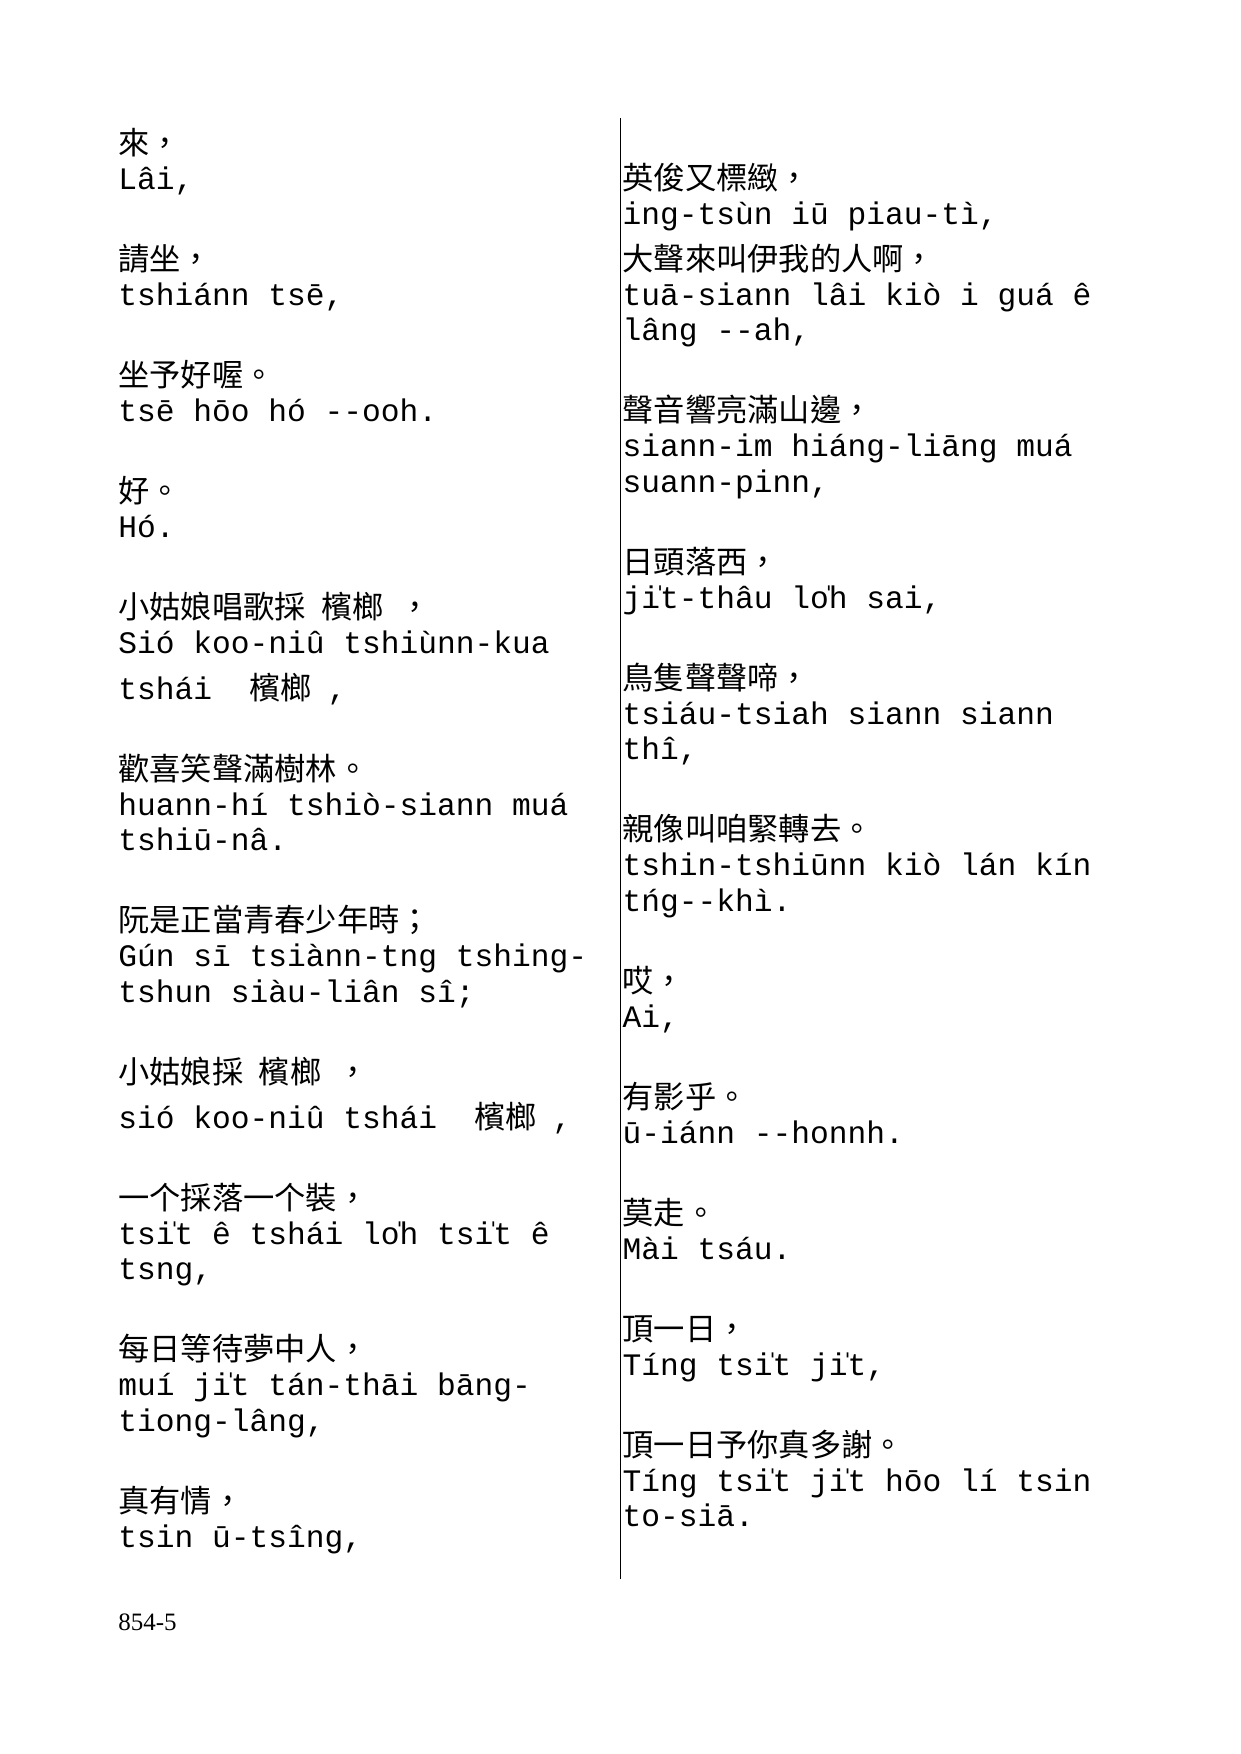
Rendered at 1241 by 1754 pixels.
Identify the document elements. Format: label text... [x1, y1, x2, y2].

text 每日等待夢中人， [118, 1324, 618, 1370]
text Sió koo-niû tshiùnn-kua tshái 檳榔 , [118, 627, 618, 708]
text tsin ū-tsîng, [118, 1521, 618, 1557]
text Tíng tsi̍t ji̍t hōo lí tsin to-siā. [622, 1465, 1122, 1536]
text Tíng tsi̍t ji̍t, [622, 1349, 1122, 1385]
text 請坐， [118, 234, 618, 279]
text 頂一日， [622, 1304, 1122, 1349]
text 日頭落西， [622, 537, 1122, 582]
text Gún sī tsiànn-tng tshing-tshun siàu-liân sî; [118, 941, 618, 1011]
text 頂一日予你真多謝。 [622, 1420, 1122, 1465]
text tshiánn tsē, [118, 279, 618, 315]
text 好。 [118, 466, 618, 511]
text 哎， [622, 956, 1122, 1001]
text tsi̍t ê tshái lo̍h tsi̍t ê tsng, [118, 1218, 618, 1289]
text sió koo-niû tshái 檳榔 , [118, 1092, 618, 1138]
text 小姑娘唱歌採 檳榔 ， [118, 582, 618, 627]
text 來， [118, 118, 618, 163]
text 英俊又標緻， [622, 153, 1122, 199]
text 親像叫咱緊轉去。 [622, 804, 1122, 850]
text 莫走。 [622, 1188, 1122, 1233]
text 鳥隻聲聲啼， [622, 653, 1122, 698]
text Hó. [118, 511, 618, 547]
text Mài tsáu. [622, 1233, 1122, 1269]
text tuā-siann lâi kiò i guá ê lâng --ah, [622, 279, 1122, 350]
text huann-hí tshiò-siann muá tshiū-nâ. [118, 789, 618, 860]
text muí ji̍t tán-thāi bāng-tiong-lâng, [118, 1370, 618, 1441]
text tsiáu-tsiah siann siann thî, [622, 698, 1122, 769]
text 有影乎。 [622, 1072, 1122, 1117]
text Ai, [622, 1001, 1122, 1037]
text 坐予好喔。 [118, 350, 618, 395]
text tsē hōo hó --ooh. [118, 395, 618, 431]
text 阮是正當青春少年時； [118, 895, 618, 941]
text ing-tsùn iū piau-tì, [622, 199, 1122, 234]
text 歡喜笑聲滿樹林。 [118, 744, 618, 789]
text siann-im hiáng-liāng muá suann-pinn, [622, 431, 1122, 502]
text 一个採落一个裝， [118, 1173, 618, 1218]
text 小姑娘採 檳榔 ， [118, 1047, 618, 1092]
text 聲音響亮滿山邊， [622, 386, 1122, 431]
text ū-iánn --honnh. [622, 1117, 1122, 1153]
text Lâi, [118, 163, 618, 199]
text tshin-tshiūnn kiò lán kín tńg--khì. [622, 850, 1122, 921]
text 真有情， [118, 1476, 618, 1521]
text 大聲來叫伊我的人啊， [622, 234, 1122, 279]
text ji̍t-thâu lo̍h sai, [622, 582, 1122, 618]
